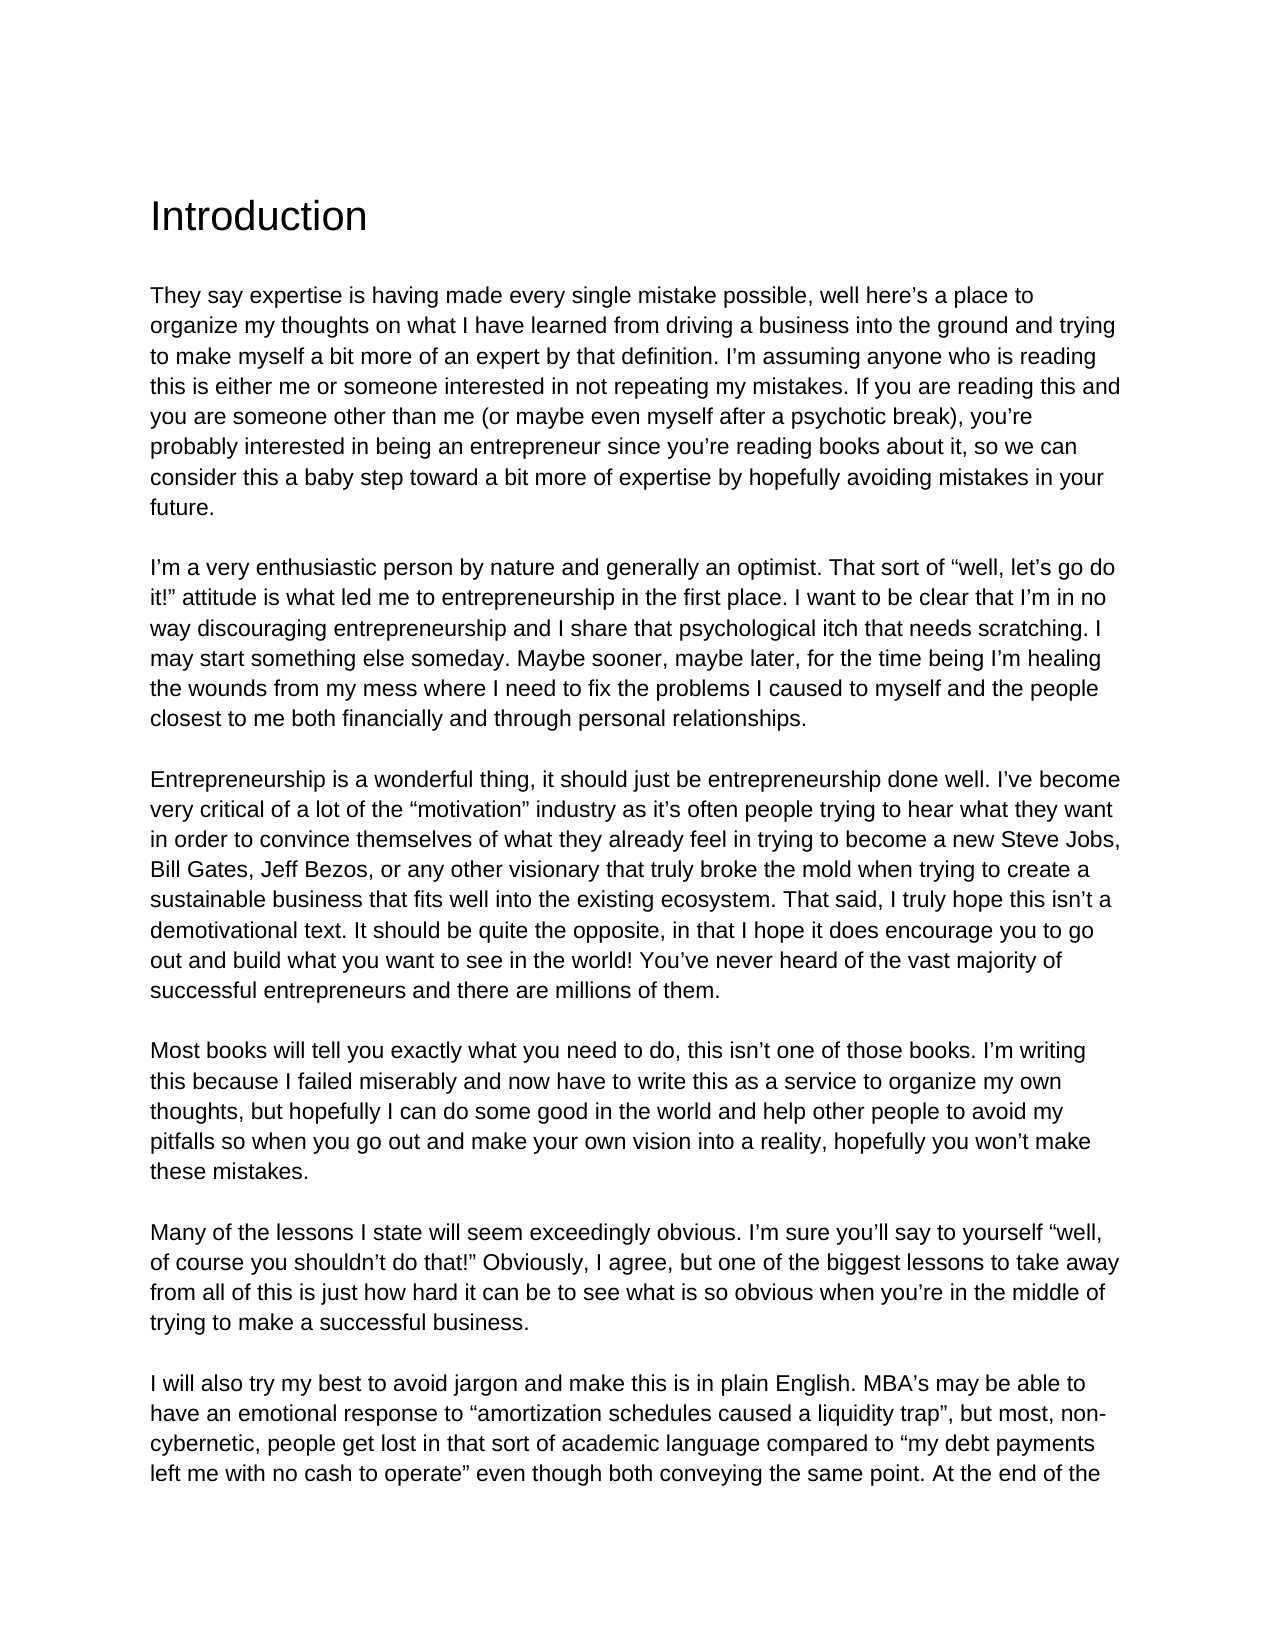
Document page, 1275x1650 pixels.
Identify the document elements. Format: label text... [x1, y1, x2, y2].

text Most books will tell you exactly what you need to do, this isn’t one of those books. I’m writing this because I failed miserably and now have to write this as a service to organize my own thoughts, but hopefully I can do some good in the world and help other people to avoid my pitfalls so when you go out and make your own vision into a reality, hopefully you won’t make these mistakes. [150, 1037, 1125, 1185]
subtitle Introduction [150, 192, 1125, 239]
text They say expertise is having made every single mistake possible, well here’s a place to organize my thoughts on what I have learned from driving a business into the ground and trying to make myself a bit more of an expert by that definition. I’m assuming anyone who is reading this is either me or someone interested in not repeating my mistakes. If you are reading this and you are someone other than me (or maybe even myself after a psychotic break), you’re probably interested in being an entrepreneur since you’re reading books about it, so we can consider this a baby step toward a bit more of expertise by hopefully avoiding mistakes in your future. [150, 282, 1125, 520]
text Entrepreneurship is a wonderful thing, it should just be entrepreneurship done well. I’ve become very critical of a lot of the “motivation” industry as it’s often people trying to hear what they want in order to convince themselves of what they already feel in trying to become a new Steve Jobs, Bill Gates, Jeff Bezos, or any other visionary that truly broke the mold when trying to create a sustainable business that fits well into the existing ecosystem. That said, I truly hope this isn’t a demotivational text. It should be quite the opposite, in that I hope it does encourage you to go out and build what you want to see in the world! You’ve never heard of the vast majority of successful entrepreneurs and there are millions of them. [150, 766, 1125, 1003]
text I’m a very enthusiastic person by nature and generally an optimist. That sort of “well, let’s go do it!” attitude is what led me to entrepreneurship in the first place. I want to be clear that I’m in no way discouraging entrepreneurship and I share that psychological itch that needs scratching. I may start something else someday. Maybe sooner, maybe later, for the time being I’m healing the wounds from my mess where I need to fix the problems I caused to myself and the people closest to me both financially and through personal relationships. [150, 554, 1125, 732]
text I will also try my best to avoid jargon and make this is in plain English. MBA’s may be able to have an emotional response to “amortization schedules caused a liquidity trap”, but most, non-cybernetic, people get lost in that sort of academic language compared to “my debt payments left me with no cash to operate” even though both conveying the same point. At the end of the [150, 1370, 1125, 1487]
text Many of the lessons I state will seem exceedingly obvious. I’m sure you’ll say to yourself “well, of course you shouldn’t do that!” Obviously, I agree, but one of the biggest lessons to take away from all of this is just how hard it can be to see what is so obvious when you’re in the middle of trying to make a successful business. [150, 1219, 1125, 1336]
